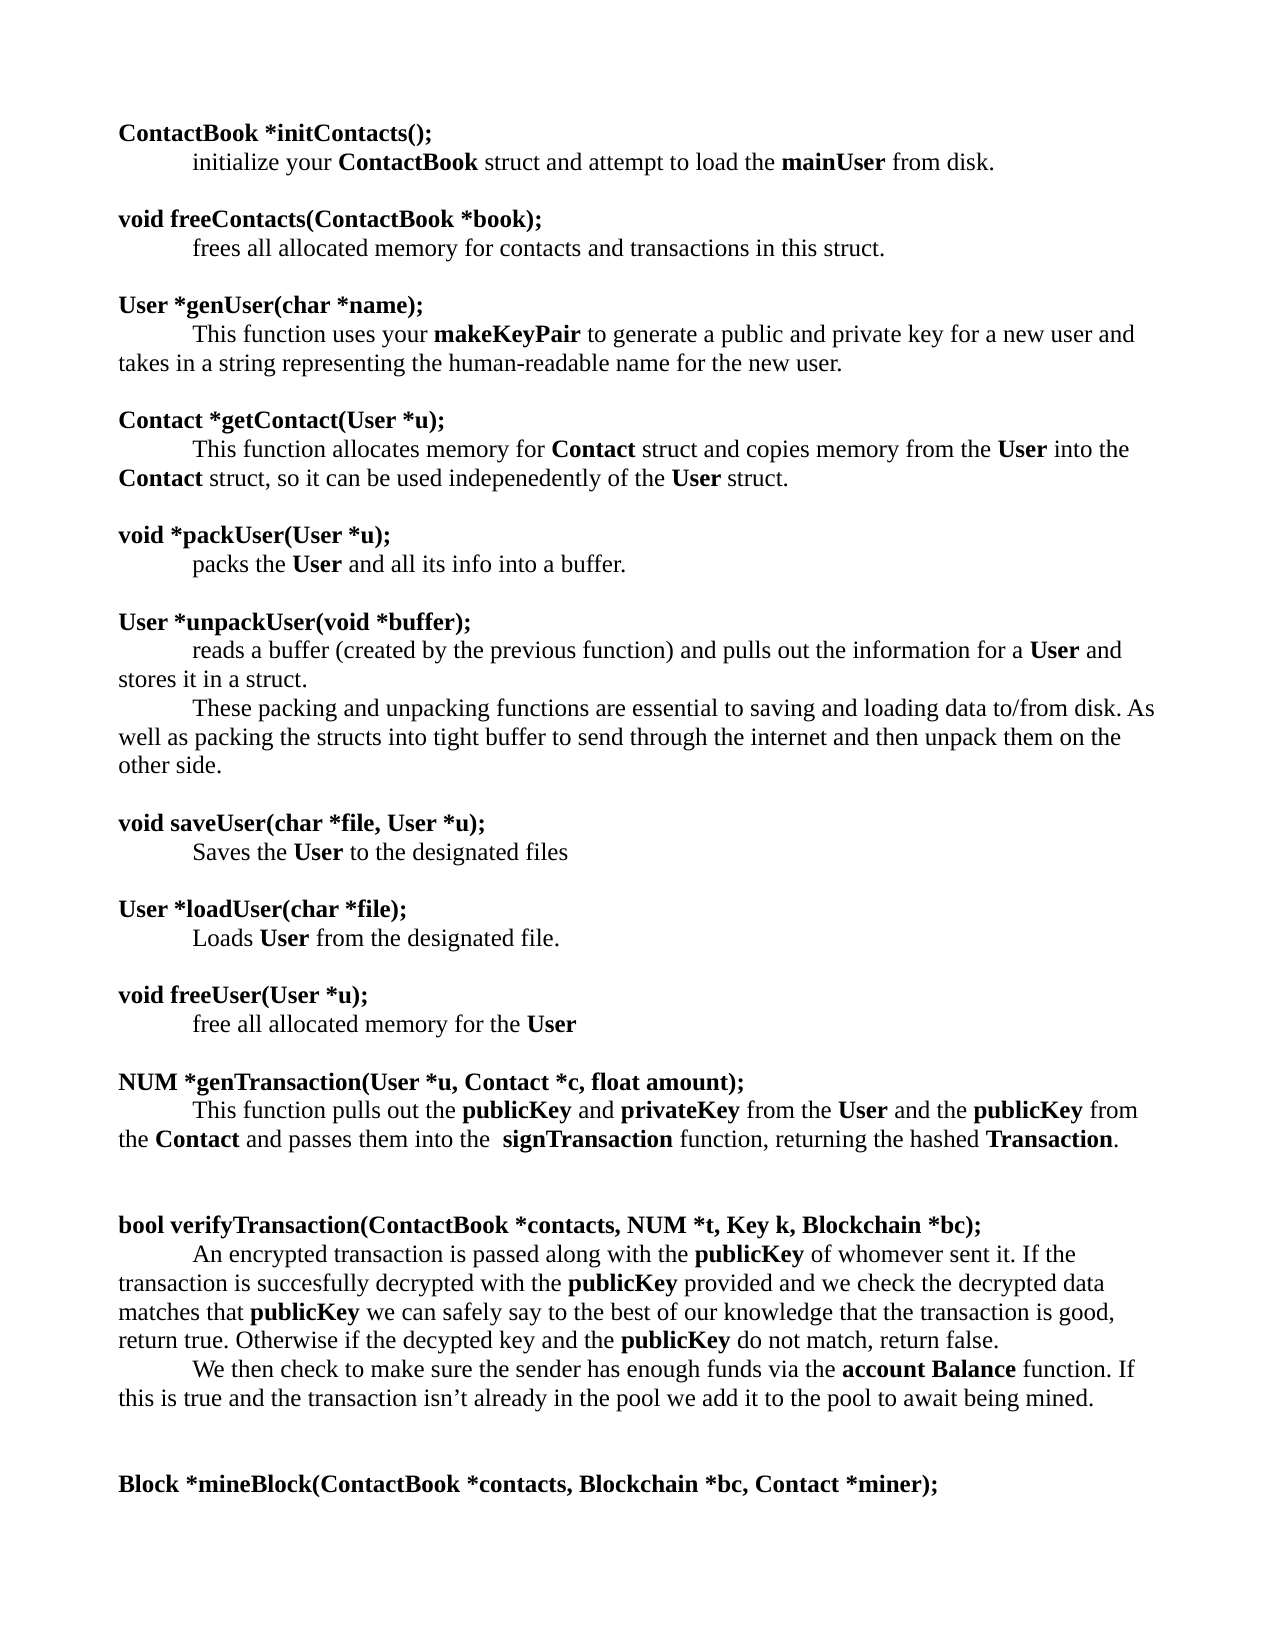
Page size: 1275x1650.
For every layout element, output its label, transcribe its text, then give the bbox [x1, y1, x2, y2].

text free all allocated memory for the User [118, 1009, 1157, 1038]
text void *packUser(User *u); [118, 521, 1157, 549]
text User *genUser(char *name); [118, 291, 1157, 319]
text void freeContacts(ContactBook *book); [118, 204, 1157, 233]
text Saves the User to the designated files [118, 837, 1157, 866]
text We then check to make sure the sender has enough funds via the account Balance function. If this is true and the transaction isn’t already in the pool we add it to the pool to await being mined. [118, 1354, 1157, 1412]
text NUM *genTransaction(User *u, Contact *c, float amount); [118, 1067, 1157, 1096]
text This function uses your makeKeyPair to generate a public and private key for a new user and takes in a string representing the human-readable name for the new user. [118, 319, 1157, 377]
text An encrypted transaction is passed along with the publicKey of whomever sent it. If the transaction is succesfully decrypted with the publicKey provided and we check the decrypted data matches that publicKey we can safely say to the best of our knowledge that the transaction is good, return true. Otherwise if the decypted key and the publicKey do not match, return false. [118, 1239, 1157, 1354]
text This function allocates memory for Contact struct and copies memory from the User into the Contact struct, so it can be used indepenedently of the User struct. [118, 434, 1157, 492]
text Loads User from the designated file. [118, 923, 1157, 952]
text These packing and unpacking functions are essential to saving and loading data to/from disk. As well as packing the structs into tight buffer to send through the internet and then unpack them on the other side. [118, 693, 1157, 779]
text This function pulls out the publicKey and privateKey from the User and the publicKey from the Contact and passes them into the signTransaction function, returning the hashed Transaction. [118, 1096, 1157, 1153]
text void saveUser(char *file, User *u); [118, 808, 1157, 837]
text Contact *getContact(User *u); [118, 406, 1157, 434]
text reads a buffer (created by the previous function) and pulls out the information for a User and stores it in a struct. [118, 636, 1157, 693]
text frees all allocated memory for contacts and transactions in this struct. [118, 233, 1157, 262]
text packs the User and all its info into a buffer. [118, 549, 1157, 578]
text void freeUser(User *u); [118, 981, 1157, 1009]
text ContactBook *initContacts(); [118, 118, 1157, 147]
text bool verifyTransaction(ContactBook *contacts, NUM *t, Key k, Blockchain *bc); [118, 1211, 1157, 1239]
text User *loadUser(char *file); [118, 894, 1157, 923]
text initialize your ContactBook struct and attempt to load the mainUser from disk. [118, 147, 1157, 176]
text User *unpackUser(void *buffer); [118, 607, 1157, 636]
text Block *mineBlock(ContactBook *contacts, Blockchain *bc, Contact *miner); [118, 1469, 1157, 1498]
